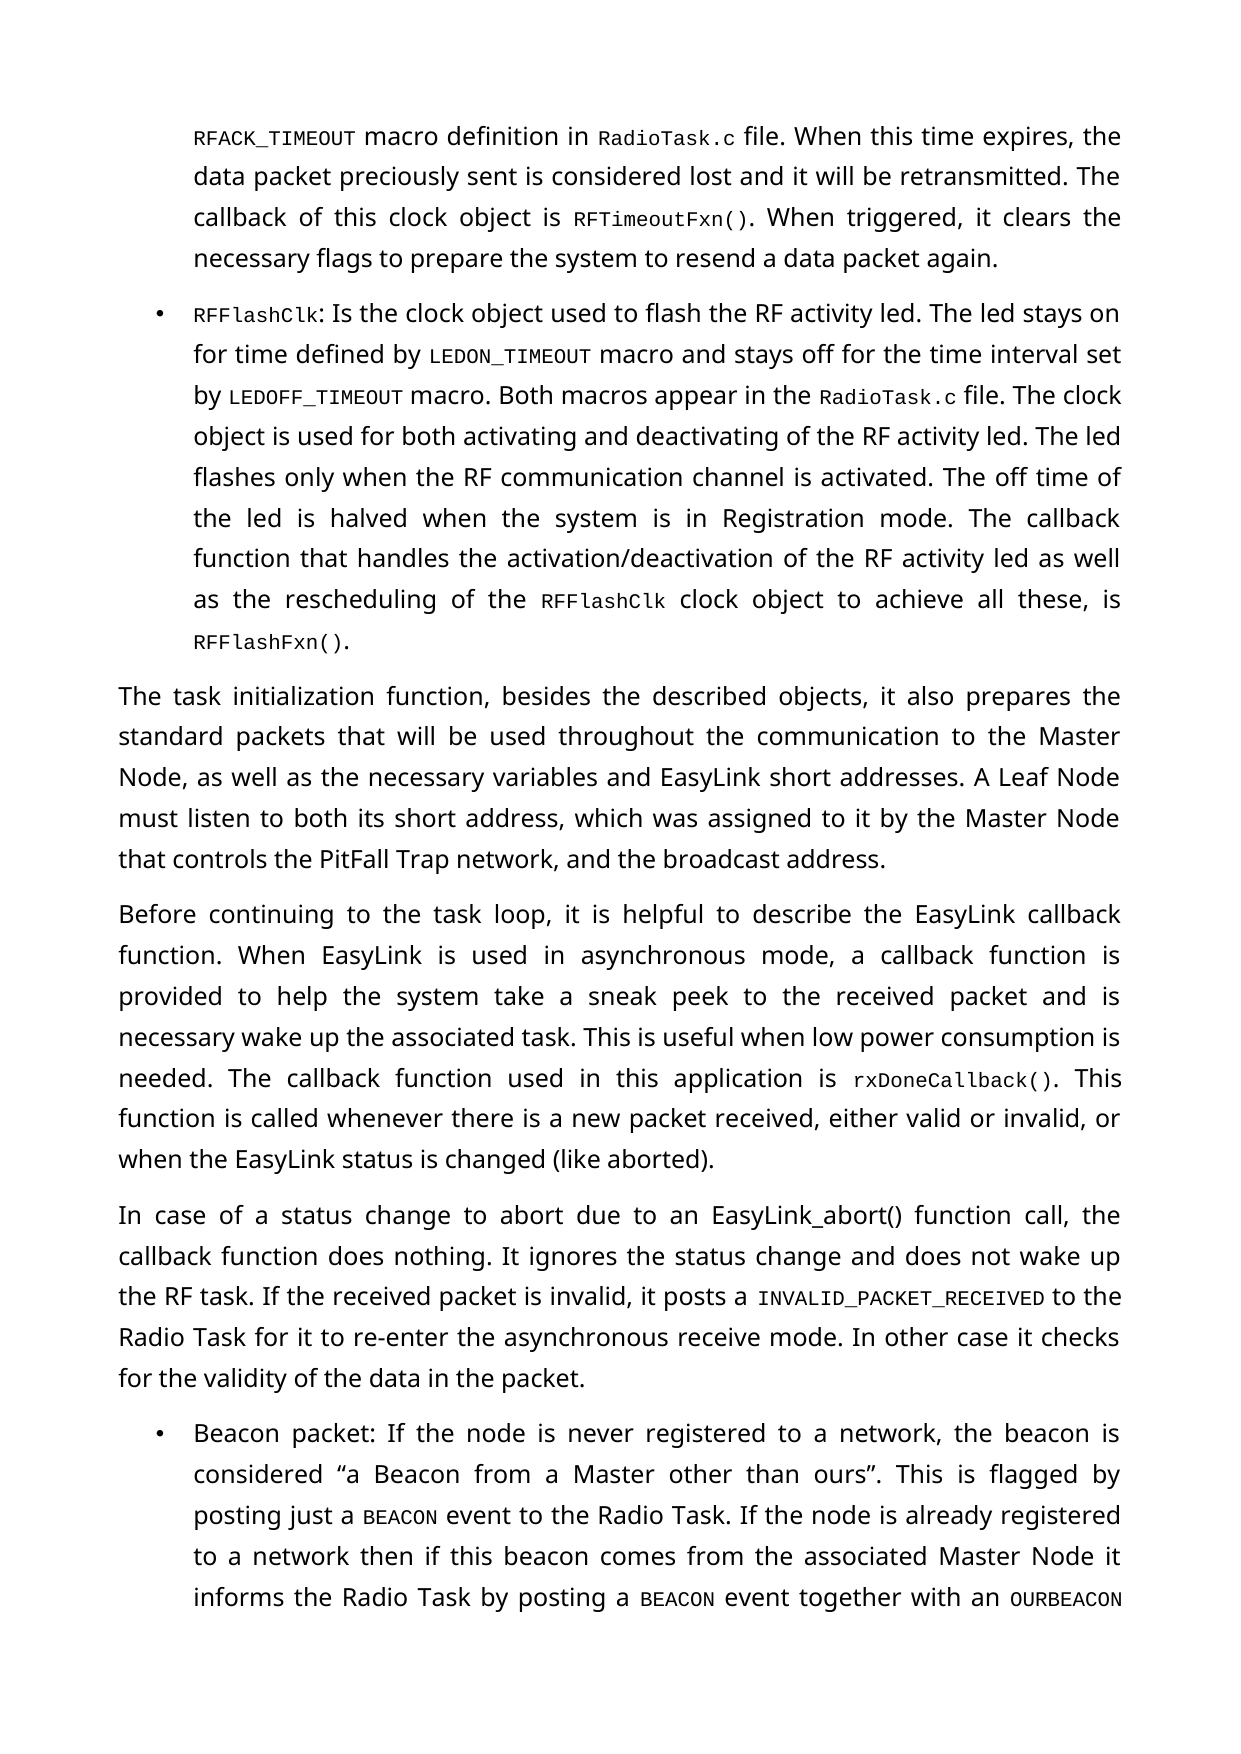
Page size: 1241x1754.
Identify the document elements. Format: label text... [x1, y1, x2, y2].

list RFACK_TIMEOUT macro definition in RadioTask.c file. When this time expires, the data packet preciously sent is considered lost and it will be retransmitted. The callback of this clock object is RFTimeoutFxn(). When triggered, it clears the necessary flags to prepare the system to resend a data packet again. [156, 118, 1122, 275]
list RFFlashClk: Is the clock object used to flash the RF activity led. The led stays on for time defined by LEDON_TIMEOUT macro and stays off for the time interval set by LEDOFF_TIMEOUT macro. Both macros appear in the RadioTask.c file. The clock object is used for both activating and deactivating of the RF activity led. The led flashes only when the RF communication channel is activated. The off time of the led is halved when the system is in Registration mode. The callback function that handles the activation/deactivation of the RF activity led as well as the rescheduling of the RFFlashClk clock object to achieve all these, is RFFlashFxn(). [156, 296, 1122, 657]
text The task initialization function, besides the described objects, it also prepares the standard packets that will be used throughout the communication to the Master Node, as well as the necessary variables and EasyLink short addresses. A Leaf Node must listen to both its short address, which was assigned to it by the Master Node that controls the PitFall Trap network, and the broadcast address. [118, 678, 1122, 876]
text Before continuing to the task loop, it is helpful to describe the EasyLink callback function. When EasyLink is used in asynchronous mode, a callback function is provided to help the system take a sneak peek to the received packet and is necessary wake up the associated task. This is useful when low power consumption is needed. The callback function used in this application is rxDoneCallback(). This function is called whenever there is a new packet received, either valid or invalid, or when the EasyLink status is changed (like aborted). [118, 897, 1122, 1176]
list Beacon packet: If the node is never registered to a network, the beacon is considered “a Beacon from a Master other than ours”. This is flagged by posting just a BEACON event to the Radio Task. If the node is already registered to a network then if this beacon comes from the associated Master Node it informs the Radio Task by posting a BEACON event together with an OURBEACON [156, 1416, 1122, 1613]
text In case of a status change to abort due to an EasyLink_abort() function call, the callback function does nothing. It ignores the status change and does not wake up the RF task. If the received packet is invalid, it posts a INVALID_PACKET_RECEIVED to the Radio Task for it to re-enter the asynchronous receive mode. In other case it checks for the validity of the data in the packet. [118, 1197, 1122, 1395]
